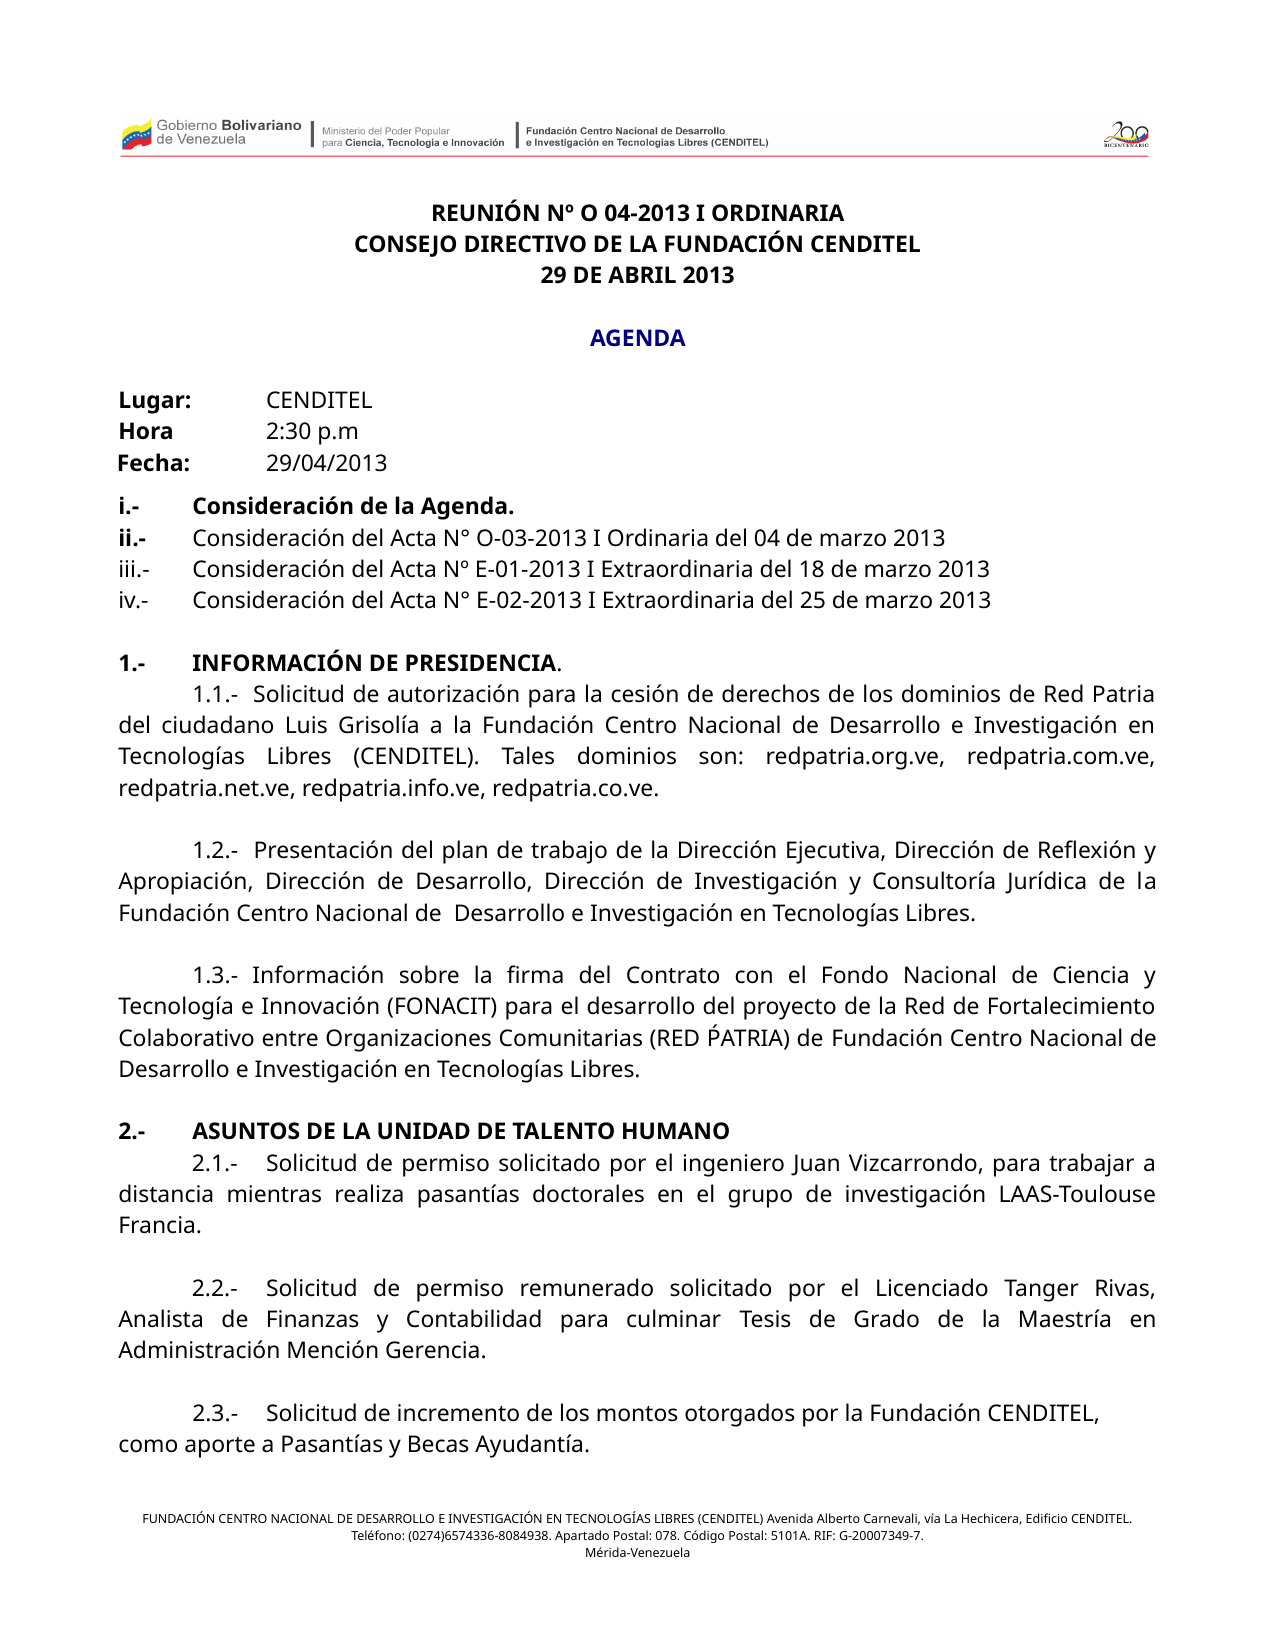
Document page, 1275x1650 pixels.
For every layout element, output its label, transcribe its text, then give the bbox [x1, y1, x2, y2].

text iii.- Consideración del Acta Nº E-01-2013 I Extraordinaria del 18 de marzo 2013 [118, 553, 1157, 584]
text CONSEJO DIRECTIVO DE LA FUNDACIÓN CENDITEL [118, 228, 1157, 259]
text 2.- ASUNTOS DE LA UNIDAD DE TALENTO HUMANO [118, 1115, 1157, 1147]
text Fecha: 29/04/2013 [117, 447, 1157, 478]
text 1.3.- Información sobre la firma del Contrato con el Fondo Nacional de Ciencia y Tecnología e Innovación (FONACIT) para el desarrollo del proyecto de la Red de Fortalecimiento Colaborativo entre Organizaciones Comunitarias (RED ṔATRIA) de Fundación Centro Nacional de Desarrollo e Investigación en Tecnologías Libres. [118, 959, 1157, 1084]
text 2.1.- Solicitud de permiso solicitado por el ingeniero Juan Vizcarrondo, para trabajar a distancia mientras realiza pasantías doctorales en el grupo de investigación LAAS-Toulouse Francia. [118, 1147, 1157, 1240]
text Hora 2:30 p.m [118, 415, 1157, 447]
text REUNIÓN Nº O 04-2013 I ORDINARIA [118, 197, 1157, 228]
text 1.- INFORMACIÓN DE PRESIDENCIA. [118, 647, 1157, 678]
subtitle AGENDA [118, 322, 1157, 353]
picture [120, 113, 1149, 157]
text i.- Consideración de la Agenda. [118, 490, 1157, 522]
text 29 DE ABRIL 2013 [118, 259, 1157, 290]
text 1.2.- Presentación del plan de trabajo de la Dirección Ejecutiva, Dirección de Reflexión y Apropiación, Dirección de Desarrollo, Dirección de Investigación y Consultoría Jurídica de la Fundación Centro Nacional de Desarrollo e Investigación en Tecnologías Libres. [118, 834, 1157, 928]
text 2.3.- Solicitud de incremento de los montos otorgados por la Fundación CENDITEL, como aporte a Pasantías y Becas Ayudantía. [118, 1397, 1157, 1459]
text iv.- Consideración del Acta N° E-02-2013 I Extraordinaria del 25 de marzo 2013 [118, 584, 1157, 615]
text Lugar: CENDITEL [118, 384, 1157, 415]
text ii.- Consideración del Acta N° O-03-2013 I Ordinaria del 04 de marzo 2013 [118, 522, 1157, 553]
text 1.1.- Solicitud de autorización para la cesión de derechos de los dominios de Red Patria del ciudadano Luis Grisolía a la Fundación Centro Nacional de Desarrollo e Investigación en Tecnologías Libres (CENDITEL). Tales dominios son: redpatria.org.ve, redpatria.com.ve, redpatria.net.ve, redpatria.info.ve, redpatria.co.ve. [118, 678, 1157, 803]
text 2.2.- Solicitud de permiso remunerado solicitado por el Licenciado Tanger Rivas, Analista de Finanzas y Contabilidad para culminar Tesis de Grado de la Maestría en Administración Mención Gerencia. [118, 1272, 1157, 1365]
